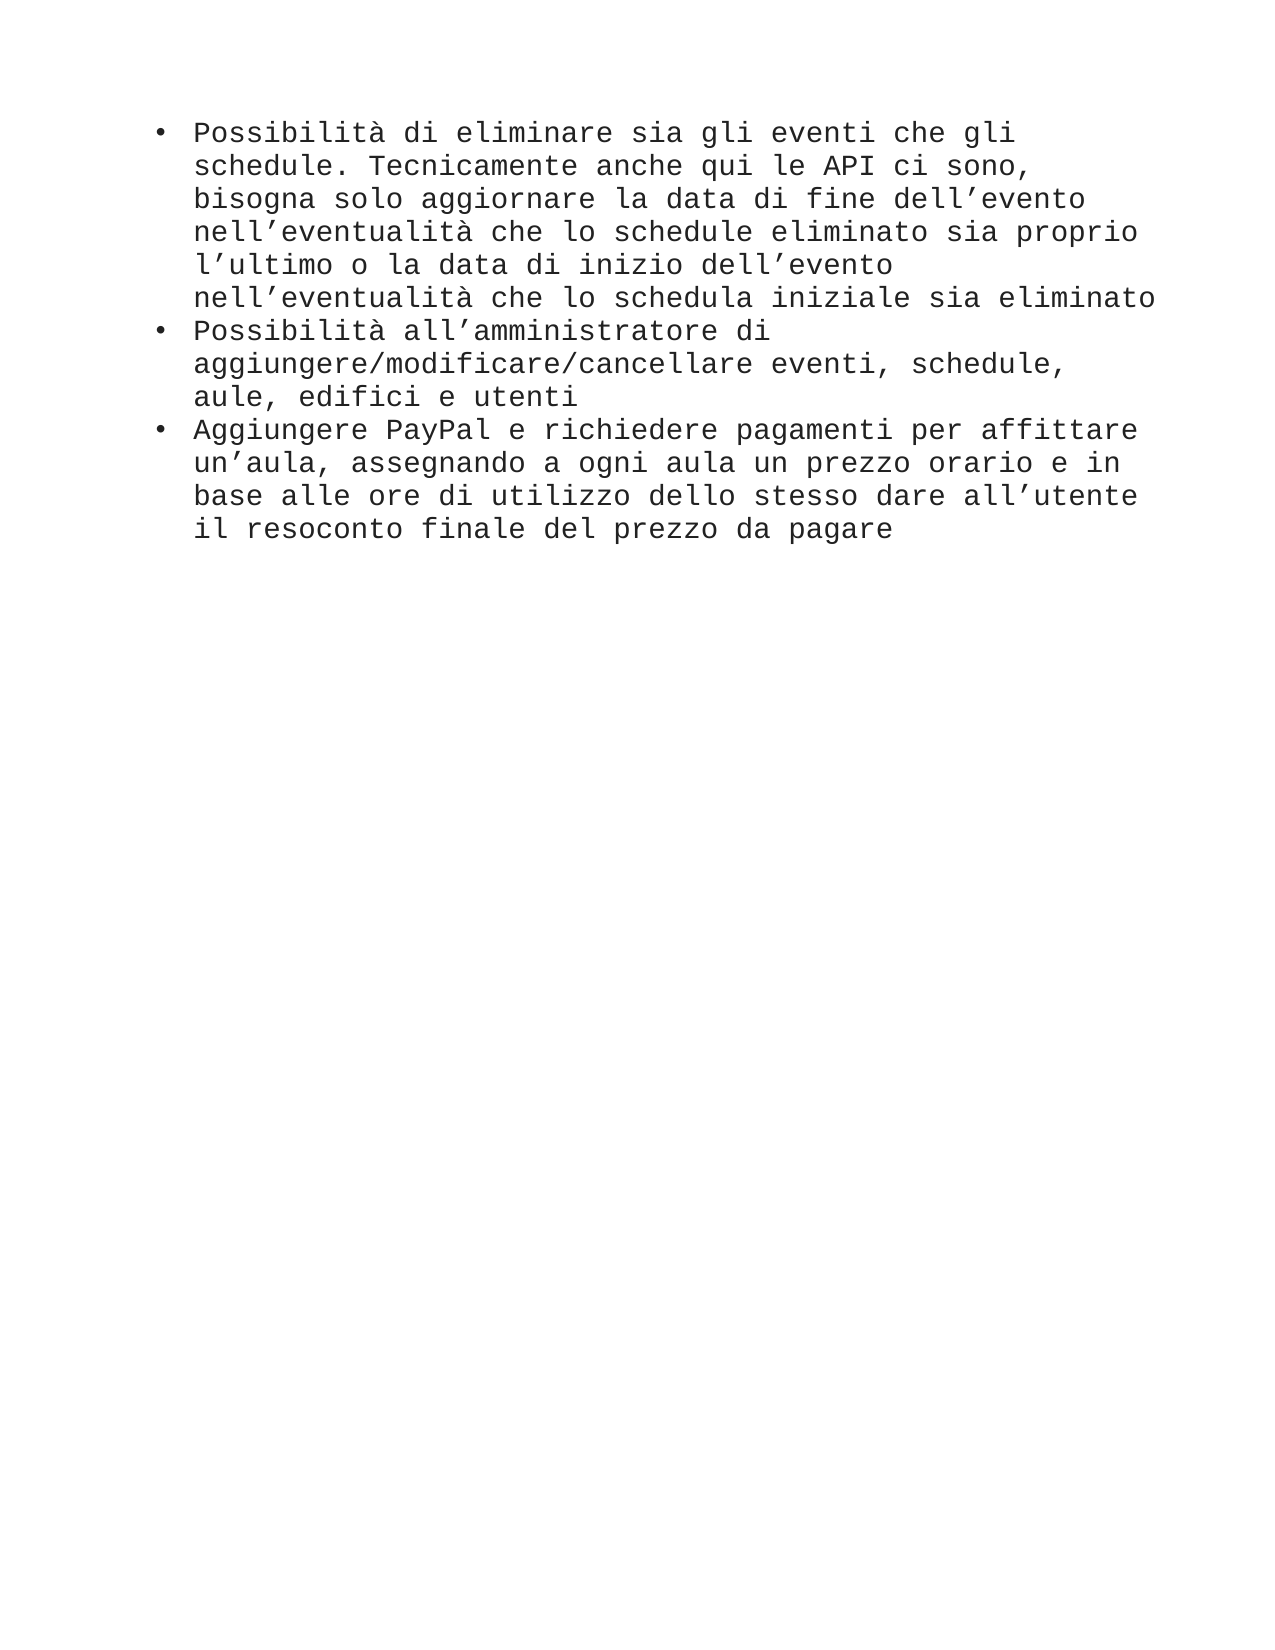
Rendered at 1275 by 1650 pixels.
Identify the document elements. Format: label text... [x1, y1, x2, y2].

list Aggiungere PayPal e richiedere pagamenti per affittare un’aula, assegnando a ogni aula un prezzo orario e in base alle ore di utilizzo dello stesso dare all’utente il resoconto finale del prezzo da pagare [156, 415, 1157, 547]
list Possibilità di eliminare sia gli eventi che gli schedule. Tecnicamente anche qui le API ci sono, bisogna solo aggiornare la data di fine dell’evento nell’eventualità che lo schedule eliminato sia proprio l’ultimo o la data di inizio dell’evento nell’eventualità che lo schedula iniziale sia eliminato [156, 118, 1157, 316]
list Possibilità all’amministratore di aggiungere/modificare/cancellare eventi, schedule, aule, edifici e utenti [156, 316, 1157, 415]
